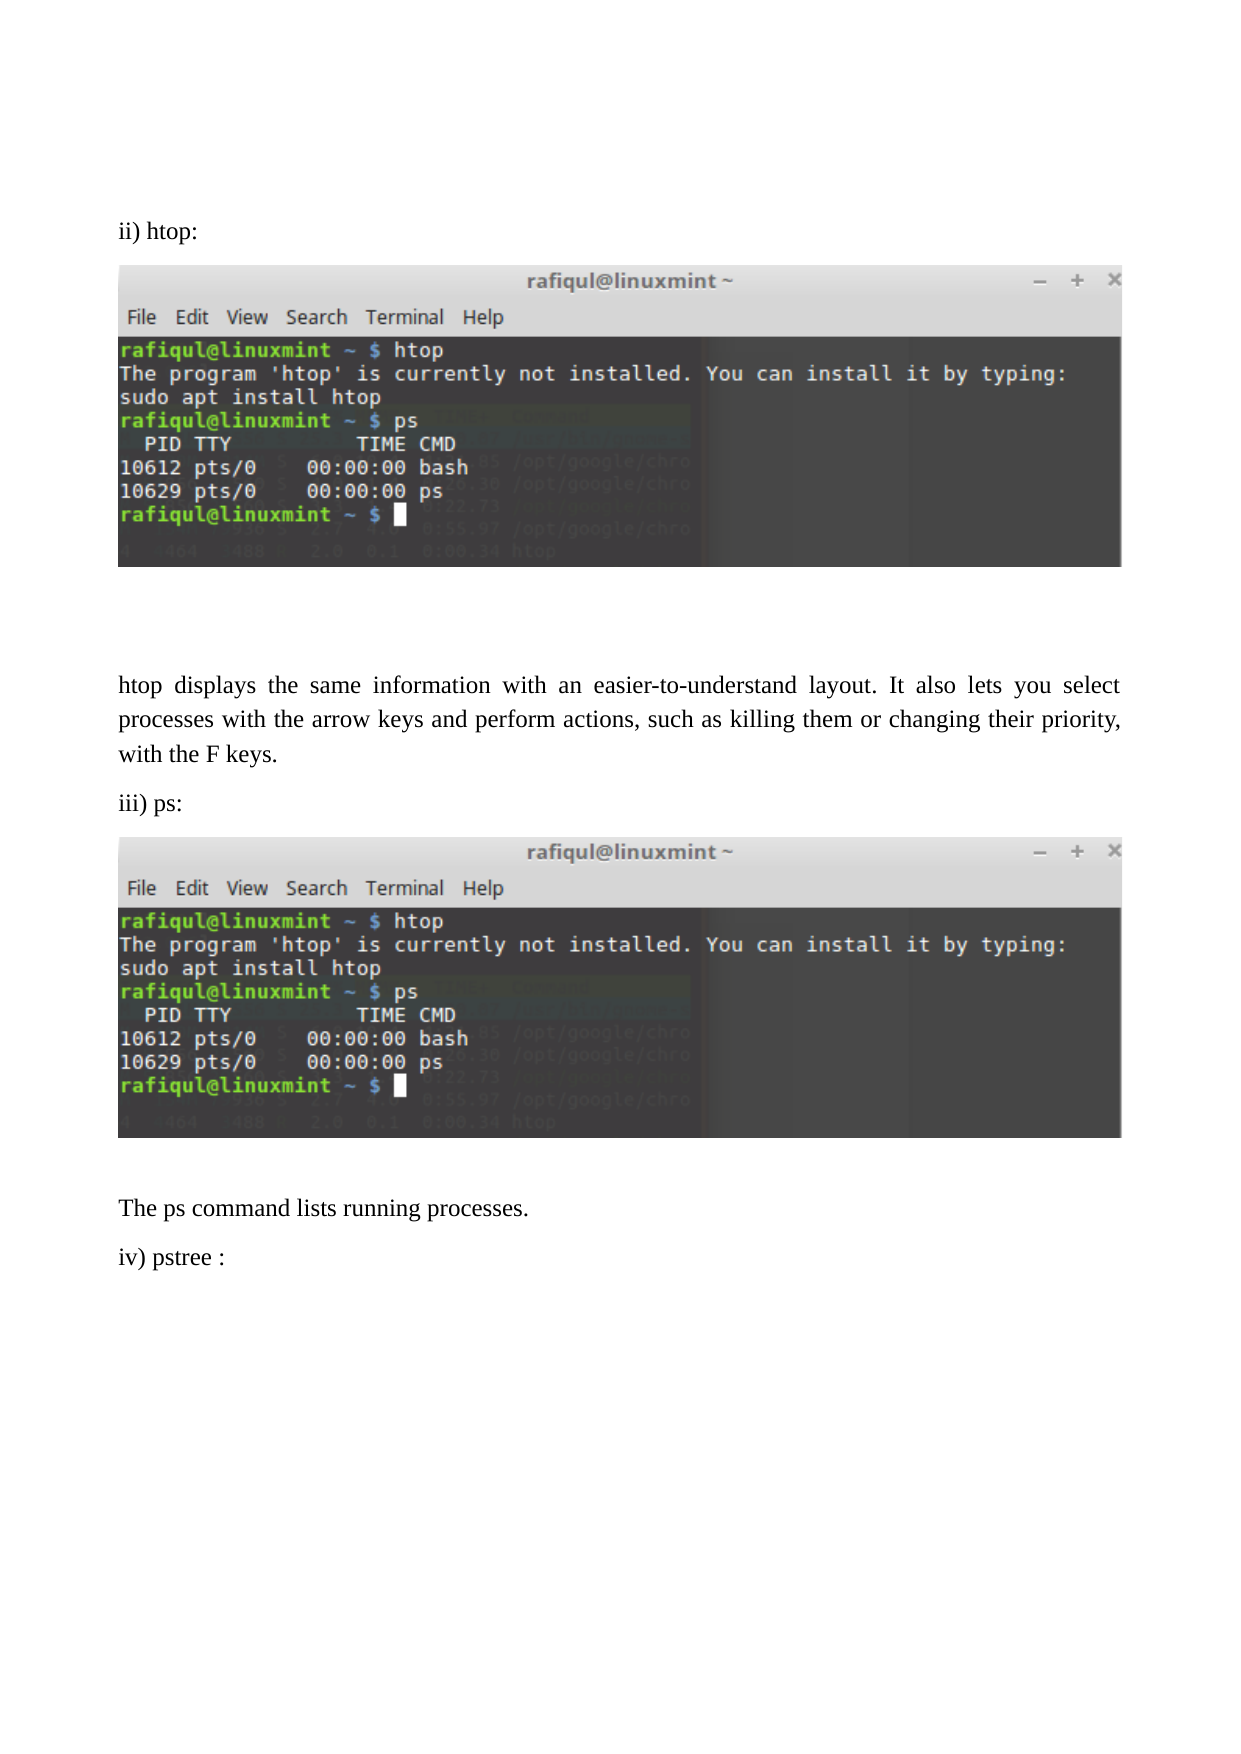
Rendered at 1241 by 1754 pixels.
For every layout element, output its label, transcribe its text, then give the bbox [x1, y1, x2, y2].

text iii) ps: [118, 788, 1122, 817]
text iv) pstree : [118, 1242, 1122, 1271]
picture [118, 837, 1123, 1138]
text htop displays the same information with an easier-to-understand layout. It also lets you select processes with the arrow keys and perform actions, such as killing them or changing their priority, with the F keys. [118, 670, 1122, 768]
text The ps command lists running processes. [118, 1193, 1122, 1221]
text ii) htop: [118, 216, 1122, 245]
picture [118, 265, 1123, 567]
